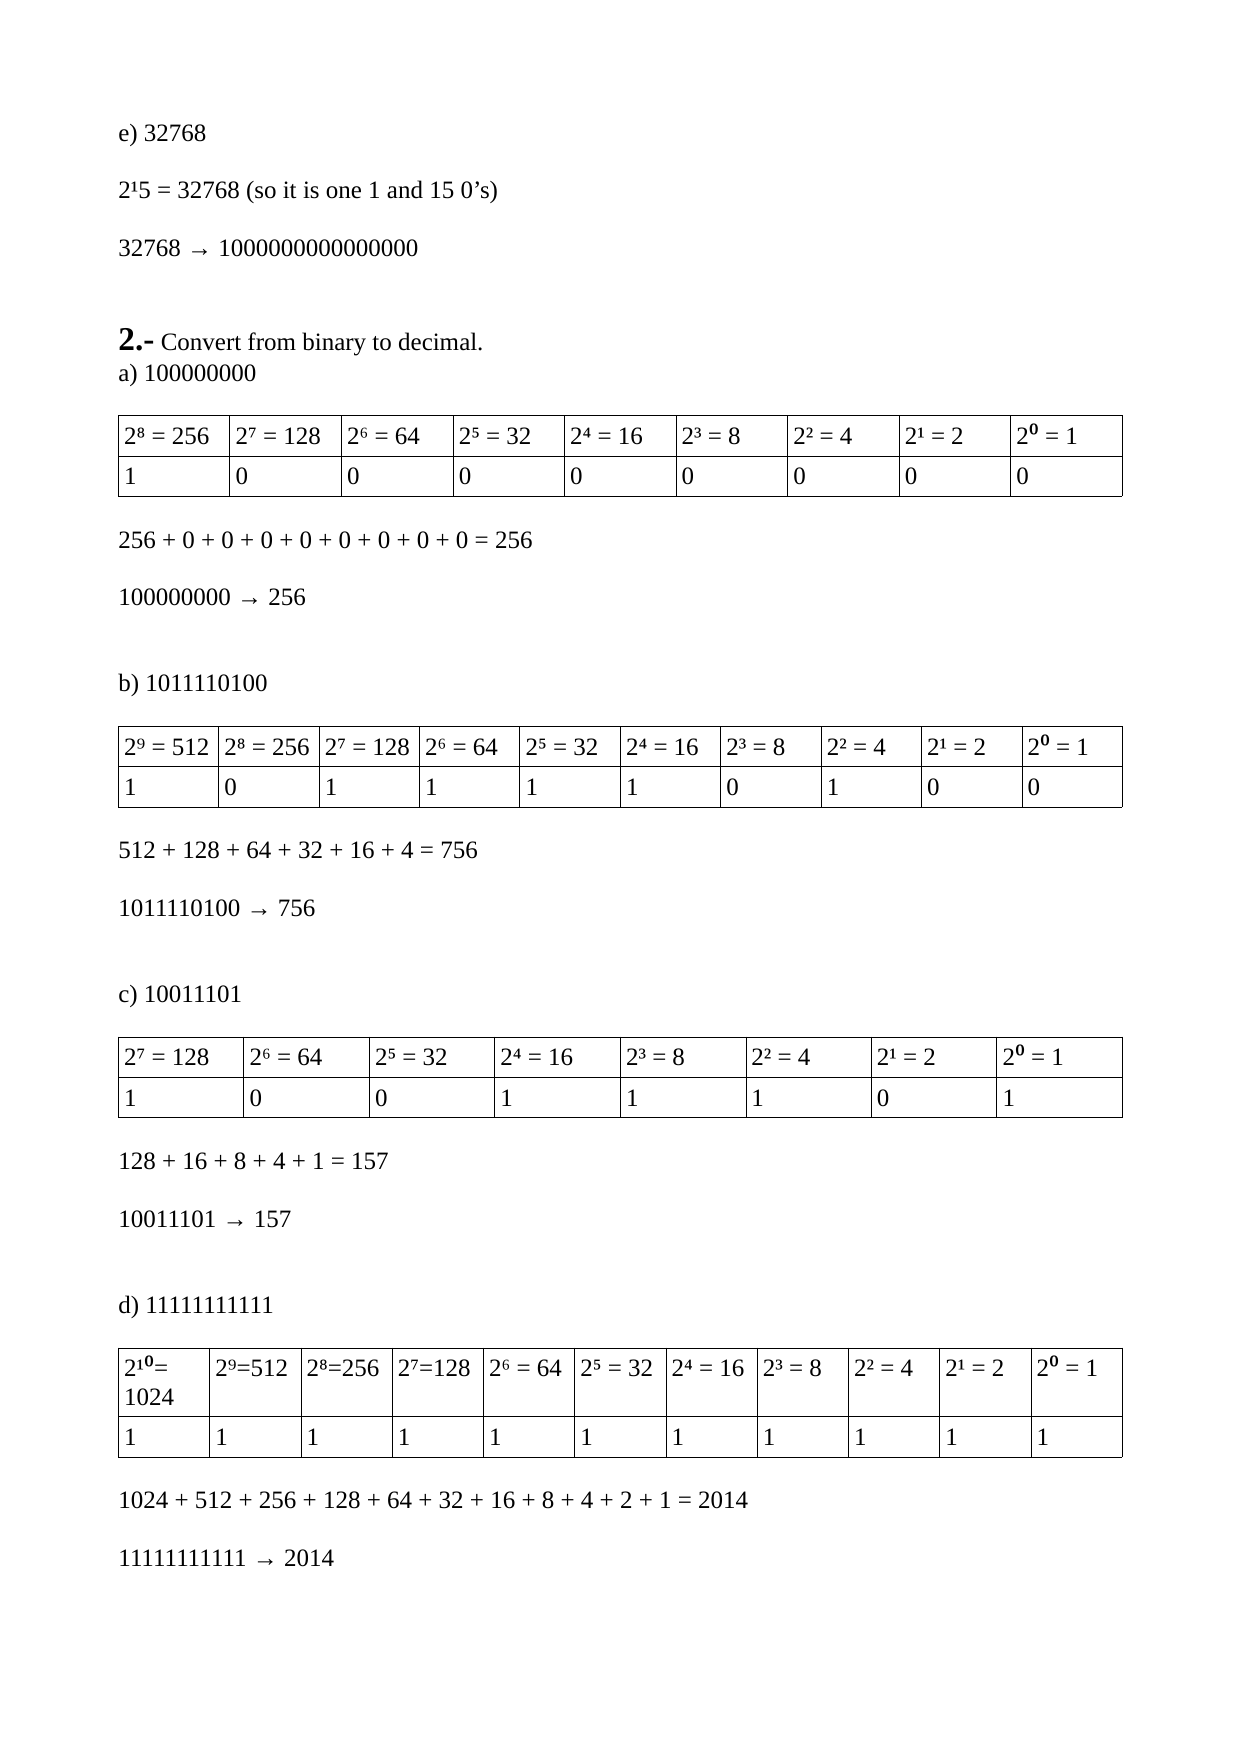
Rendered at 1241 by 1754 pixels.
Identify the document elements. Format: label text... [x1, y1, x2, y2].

table_header 2² = 4 [788, 416, 899, 456]
table_header 2⁶ = 64 [484, 1349, 574, 1416]
table_cell 0 [872, 1078, 996, 1117]
table_header 2² = 4 [747, 1038, 871, 1077]
table_cell 1 [495, 1078, 620, 1117]
table_header 2⁶ = 64 [244, 1038, 369, 1077]
table_cell 0 [900, 457, 1010, 496]
table_header 2⁰ = 1 [1011, 416, 1122, 456]
table_header 2¹ = 2 [900, 416, 1010, 456]
table_cell 0 [677, 457, 787, 496]
text c) 10011101 [118, 979, 1122, 1008]
table_cell 0 [922, 767, 1022, 807]
table_cell 1 [667, 1417, 757, 1457]
table_cell 1 [758, 1417, 848, 1457]
table_header 2⁶ = 64 [420, 727, 519, 766]
table_header 2⁴ = 16 [667, 1349, 757, 1416]
table_header 2⁵ = 32 [454, 416, 564, 456]
table_cell 0 [788, 457, 899, 496]
table_header 2⁹ = 512 [119, 727, 218, 766]
table_header 2¹ = 2 [922, 727, 1022, 766]
table_cell 0 [219, 767, 319, 807]
table_cell 1 [621, 767, 720, 807]
table_header 2¹ = 2 [940, 1349, 1031, 1416]
table_header 2⁴ = 16 [621, 727, 720, 766]
table_cell 0 [370, 1078, 494, 1117]
table_cell 1 [747, 1078, 871, 1117]
table_cell 0 [244, 1078, 369, 1117]
table_cell 1 [119, 457, 229, 496]
table_cell 0 [1011, 457, 1122, 496]
table_cell 1 [1032, 1417, 1122, 1457]
text b) 1011110100 [118, 668, 1122, 697]
text 1011110100 → 756 [118, 893, 1122, 922]
text 128 + 16 + 8 + 4 + 1 = 157 [118, 1146, 1122, 1175]
table_header 2⁴ = 16 [565, 416, 676, 456]
text 11111111111 → 2014 [118, 1543, 1122, 1572]
table_cell 1 [997, 1078, 1122, 1117]
table_header 2⁷ = 128 [320, 727, 419, 766]
text 100000000 → 256 [118, 582, 1122, 611]
text 1024 + 512 + 256 + 128 + 64 + 32 + 16 + 8 + 4 + 2 + 1 = 2014 [118, 1486, 1122, 1514]
table_header 2² = 4 [849, 1349, 939, 1416]
table_cell 1 [940, 1417, 1031, 1457]
table_cell 1 [320, 767, 419, 807]
text a) 100000000 [118, 358, 1122, 386]
table_header 2⁷=128 [393, 1349, 483, 1416]
table_cell 0 [230, 457, 341, 496]
text 32768 → 1000000000000000 [118, 233, 1122, 262]
table_header 2⁶ = 64 [342, 416, 453, 456]
table_header 2³ = 8 [621, 1038, 746, 1077]
table_cell 1 [302, 1417, 392, 1457]
table_header 2⁷ = 128 [119, 1038, 243, 1077]
text 2.- Convert from binary to decimal. [118, 319, 1122, 358]
table_cell 0 [721, 767, 821, 807]
text d) 11111111111 [118, 1290, 1122, 1319]
table_header 2⁰ = 1 [997, 1038, 1122, 1077]
table_header 2⁵ = 32 [370, 1038, 494, 1077]
table_header 2⁹=512 [210, 1349, 301, 1416]
table_cell 0 [565, 457, 676, 496]
table_header 2³ = 8 [677, 416, 787, 456]
text 512 + 128 + 64 + 32 + 16 + 4 = 756 [118, 835, 1122, 864]
table_cell 0 [1023, 767, 1122, 807]
table_cell 1 [822, 767, 921, 807]
table_header 2⁸=256 [302, 1349, 392, 1416]
text e) 32768 [118, 118, 1122, 147]
table_header 2⁵ = 32 [520, 727, 620, 766]
table_header 2¹⁰= 1024 [119, 1349, 209, 1416]
table_cell 1 [575, 1417, 666, 1457]
table_cell 1 [393, 1417, 483, 1457]
table_cell 1 [210, 1417, 301, 1457]
table_header 2³ = 8 [758, 1349, 848, 1416]
table_cell 1 [621, 1078, 746, 1117]
table_cell 1 [484, 1417, 574, 1457]
table_cell 1 [119, 1078, 243, 1117]
table_header 2⁸ = 256 [119, 416, 229, 456]
table_header 2⁰ = 1 [1023, 727, 1122, 766]
text 256 + 0 + 0 + 0 + 0 + 0 + 0 + 0 + 0 = 256 [118, 525, 1122, 553]
text 10011101 → 157 [118, 1204, 1122, 1232]
table_cell 1 [420, 767, 519, 807]
table_header 2³ = 8 [721, 727, 821, 766]
text 2¹5 = 32768 (so it is one 1 and 15 0’s) [118, 176, 1122, 204]
table_header 2⁵ = 32 [575, 1349, 666, 1416]
table_header 2² = 4 [822, 727, 921, 766]
table_cell 0 [342, 457, 453, 496]
table_header 2¹ = 2 [872, 1038, 996, 1077]
table_header 2⁰ = 1 [1032, 1349, 1122, 1416]
table_cell 0 [454, 457, 564, 496]
table_cell 1 [849, 1417, 939, 1457]
table_header 2⁴ = 16 [495, 1038, 620, 1077]
table_header 2⁷ = 128 [230, 416, 341, 456]
table_cell 1 [119, 1417, 209, 1457]
table_cell 1 [520, 767, 620, 807]
table_header 2⁸ = 256 [219, 727, 319, 766]
table_cell 1 [119, 767, 218, 807]
